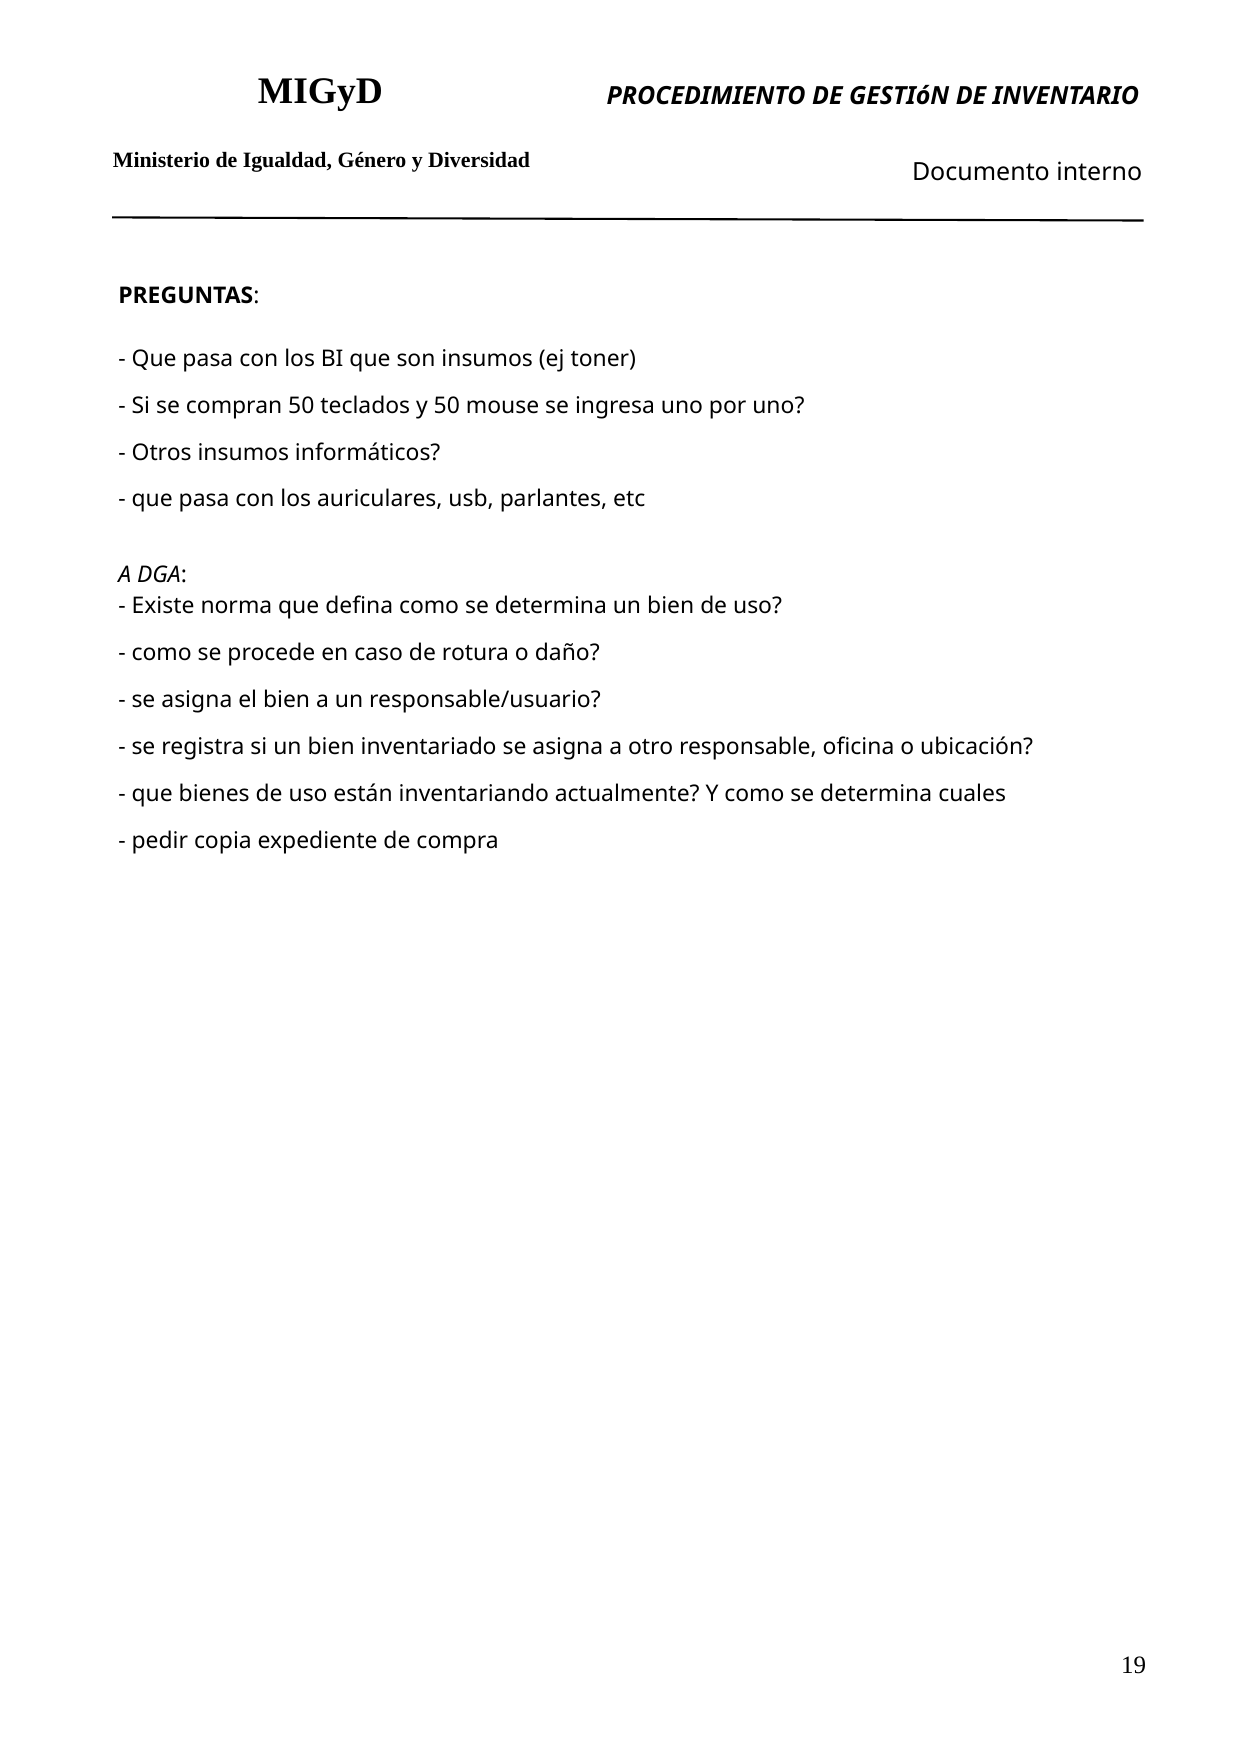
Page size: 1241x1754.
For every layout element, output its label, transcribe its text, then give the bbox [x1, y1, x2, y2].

text - se asigna el bien a un responsable/usuario? [118, 683, 1146, 714]
text - Existe norma que defina como se determina un bien de uso? [118, 589, 1146, 621]
text PREGUNTAS: [118, 279, 1146, 311]
text - Otros insumos informáticos? [118, 436, 1146, 467]
text - pedir copia expediente de compra [118, 824, 1146, 855]
text - que bienes de uso están inventariando actualmente? Y como se determina cuales [118, 777, 1146, 808]
text - Que pasa con los BI que son insumos (ej toner) [118, 342, 1146, 373]
text - como se procede en caso de rotura o daño? [118, 636, 1146, 667]
text A DGA: [118, 558, 1146, 589]
text - se registra si un bien inventariado se asigna a otro responsable, oficina o ubicación? [118, 730, 1146, 761]
text - Si se compran 50 teclados y 50 mouse se ingresa uno por uno? [118, 389, 1146, 420]
text - que pasa con los auriculares, usb, parlantes, etc [118, 482, 1146, 514]
